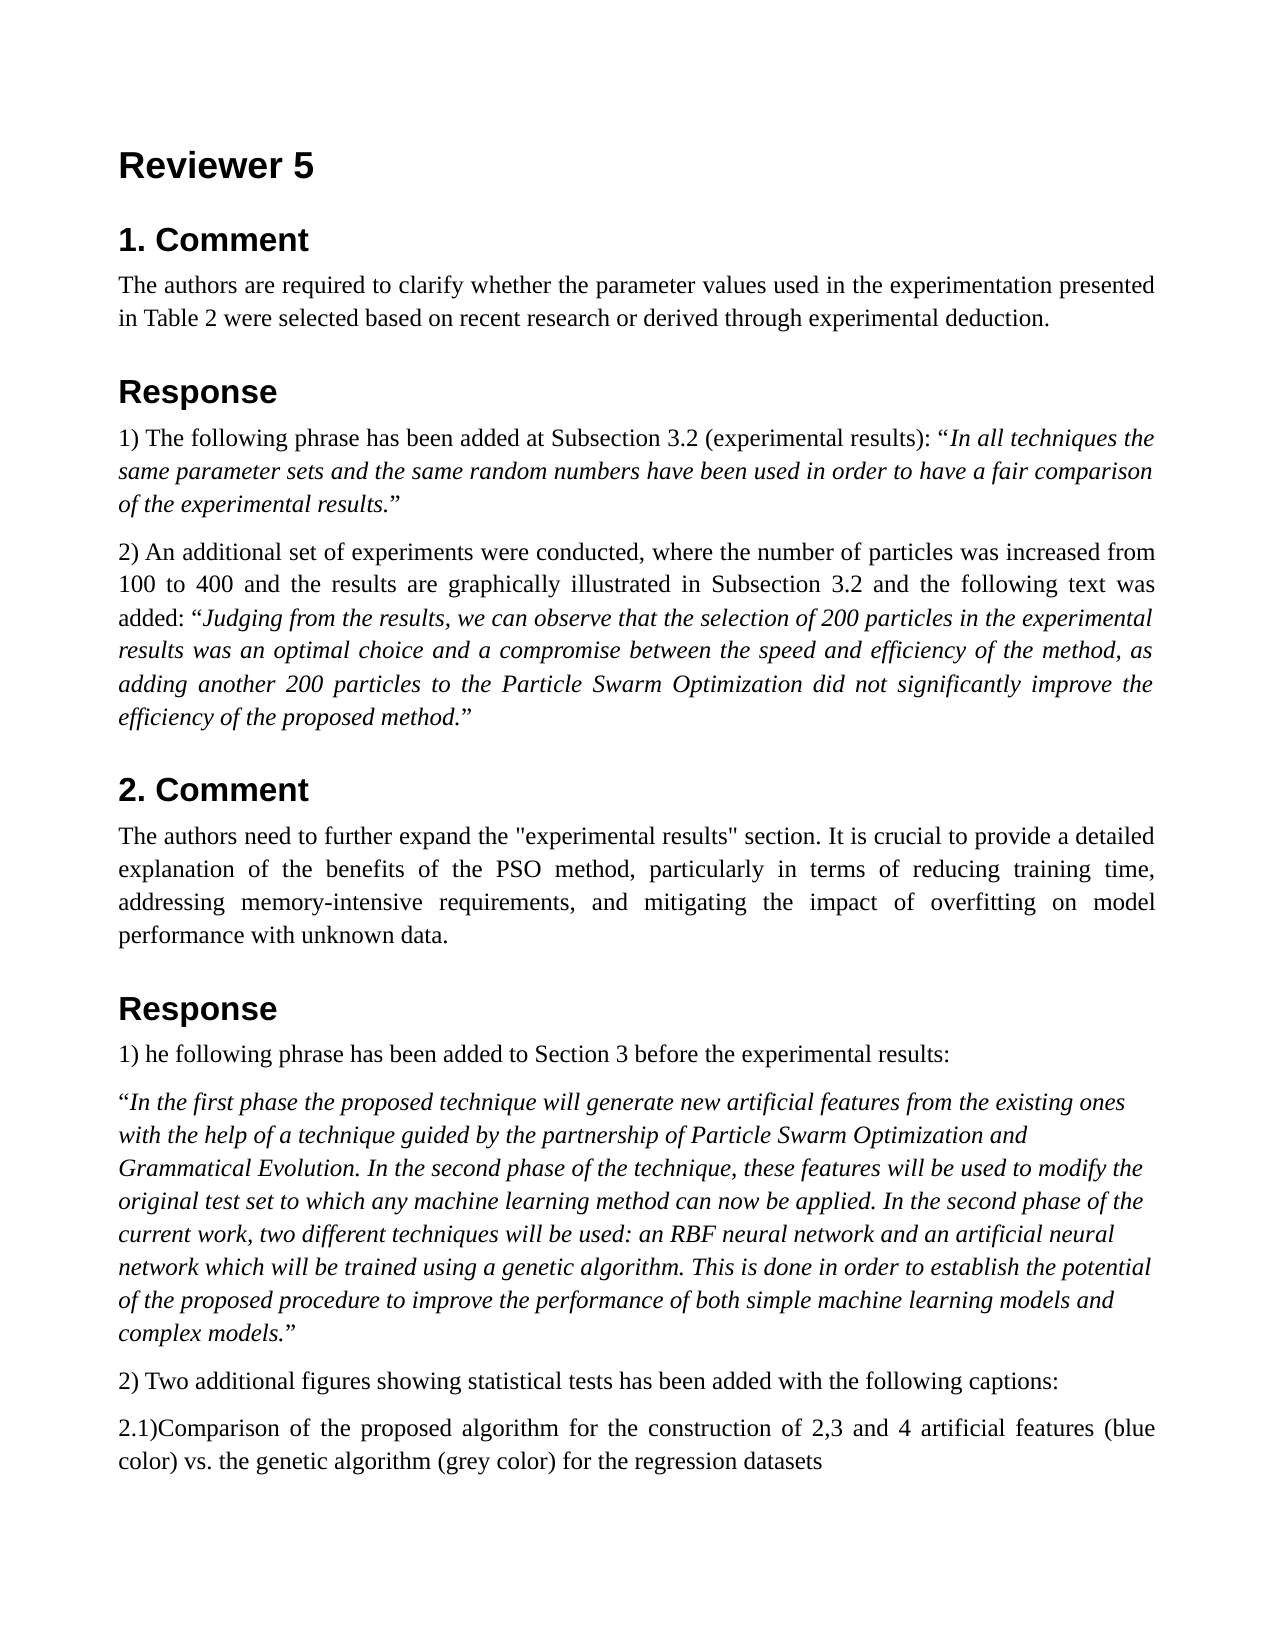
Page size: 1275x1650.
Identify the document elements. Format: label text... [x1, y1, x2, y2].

text 2) Two additional figures showing statistical tests has been added with the following captions: [118, 1366, 1157, 1394]
subtitle 2. Comment [118, 770, 1157, 808]
text 1) he following phrase has been added to Section 3 before the experimental results: [118, 1039, 1157, 1068]
subtitle Response [118, 372, 1157, 410]
text The authors need to further expand the "experimental results" section. It is crucial to provide a detailed explanation of the benefits of the PSO method, particularly in terms of reducing training time, addressing memory-intensive requirements, and mitigating the impact of overfitting on model performance with unknown data. [118, 821, 1157, 949]
text “In the first phase the proposed technique will generate new artificial features from the existing ones with the help of a technique guided by the partnership of Particle Swarm Optimization and Grammatical Evolution. In the second phase of the technique, these features will be used to modify the original test set to which any machine learning method can now be applied. In the second phase of the current work, two different techniques will be used: an RBF neural network and an artificial neural network which will be trained using a genetic algorithm. This is done in order to establish the potential of the proposed procedure to improve the performance of both simple machine learning models and complex models.” [118, 1087, 1157, 1347]
text 2.1)Comparison of the proposed algorithm for the construction of 2,3 and 4 artificial features (blue color) vs. the genetic algorithm (grey color) for the regression datasets [118, 1413, 1157, 1475]
text 2) An additional set of experiments were conducted, where the number of particles was increased from 100 to 400 and the results are graphically illustrated in Subsection 3.2 and the following text was added: “Judging from the results, we can observe that the selection of 200 particles in the experimental results was an optimal choice and a compromise between the speed and efficiency of the method, as adding another 200 particles to the Particle Swarm Optimization did not significantly improve the efficiency of the proposed method.” [118, 537, 1157, 730]
subtitle 1. Comment [118, 219, 1157, 258]
subtitle Response [118, 988, 1157, 1027]
text The authors are required to clarify whether the parameter values used in the experimentation presented in Table 2 were selected based on recent research or derived through experimental deduction. [118, 271, 1157, 332]
subtitle Reviewer 5 [118, 143, 1157, 186]
text 1) The following phrase has been added at Subsection 3.2 (experimental results): “In all techniques the same parameter sets and the same random numbers have been used in order to have a fair comparison of the experimental results.” [118, 423, 1157, 518]
